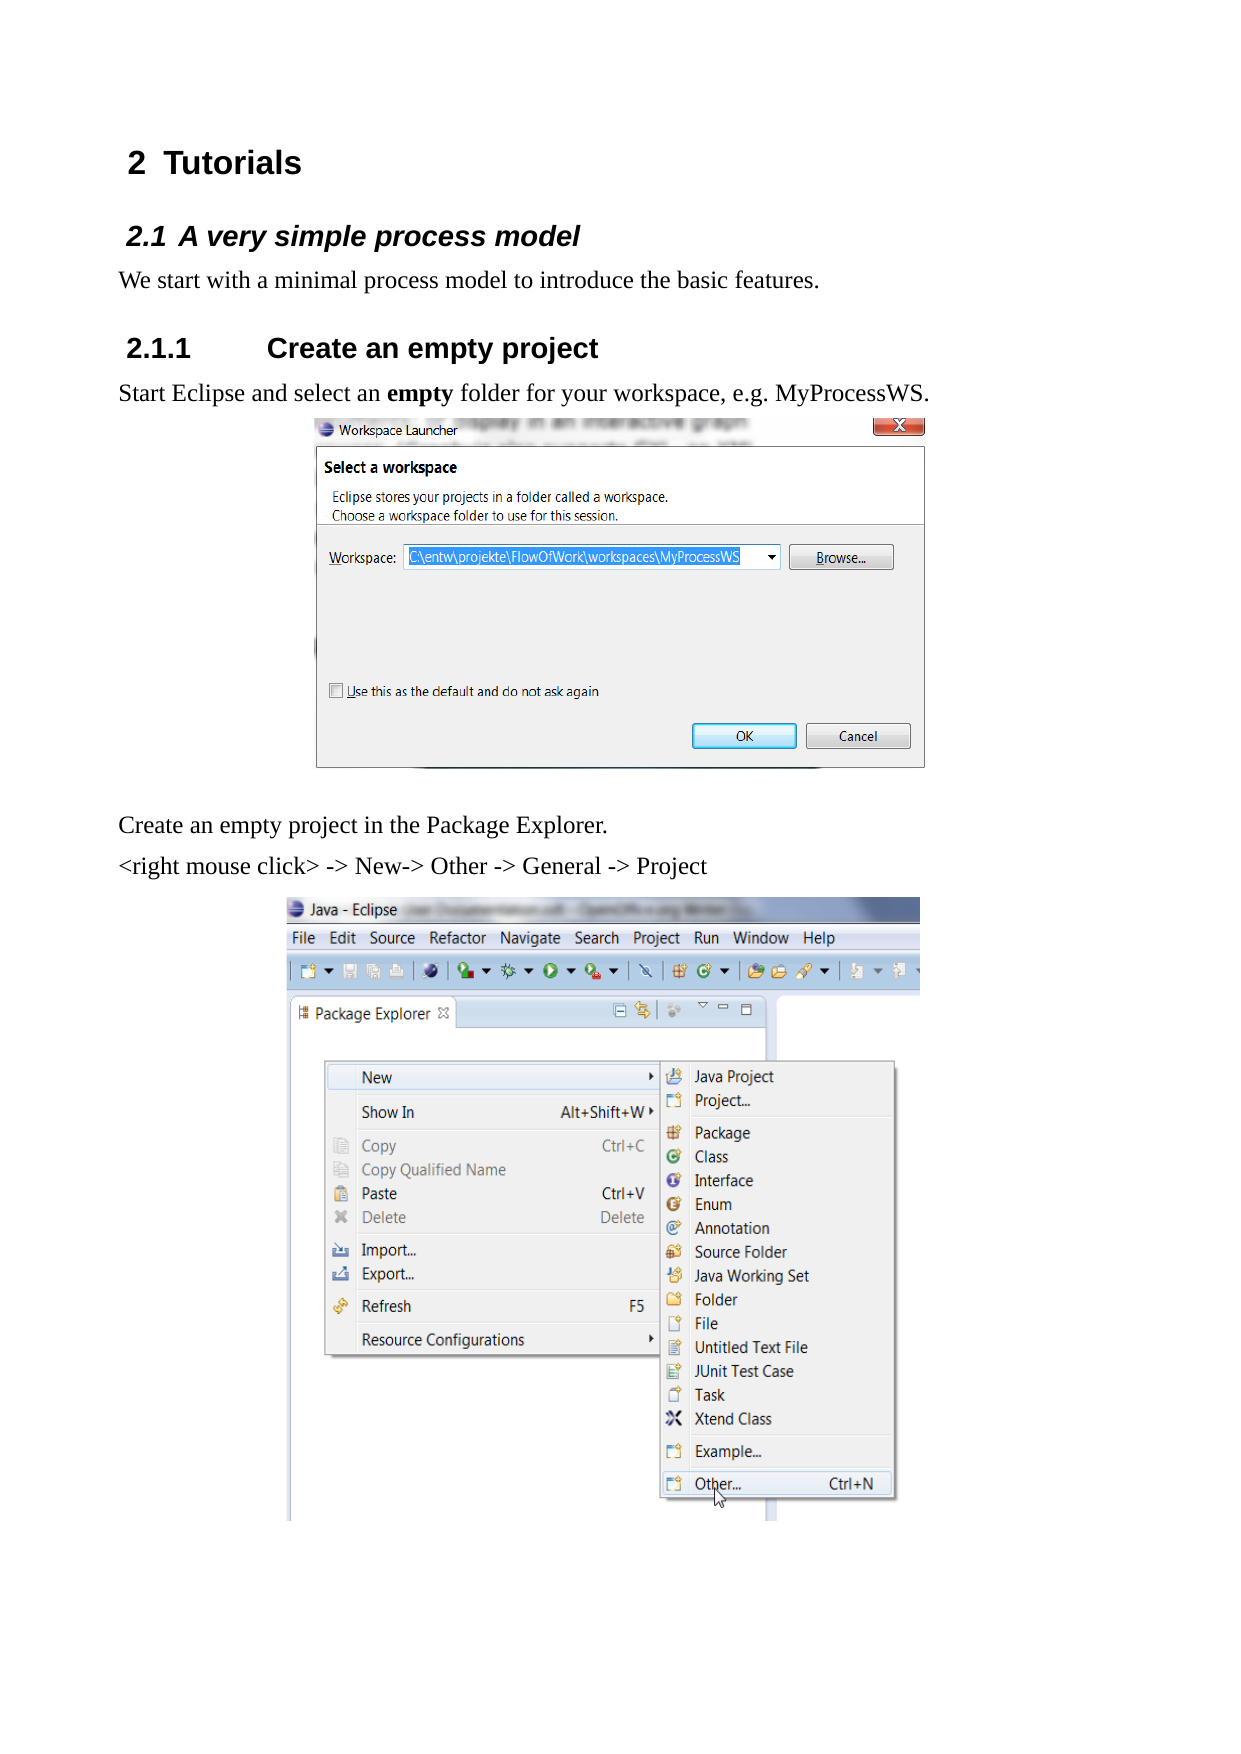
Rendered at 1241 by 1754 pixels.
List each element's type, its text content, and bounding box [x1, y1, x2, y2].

picture [314, 418, 926, 769]
subtitle A very simple process model [118, 219, 1122, 253]
text Start Eclipse and select an empty folder for your workspace, e.g. MyProcessWS. [118, 378, 1122, 406]
text <right mouse click> -> New-> Other -> General -> Project [118, 851, 1122, 880]
text We start with a minimal process model to introduce the basic features. [118, 265, 1122, 294]
subtitle Create an empty project [118, 332, 1122, 365]
subtitle Tutorials [118, 143, 1122, 182]
text Create an empty project in the Package Explorer. [118, 810, 1122, 839]
picture [286, 897, 920, 1521]
